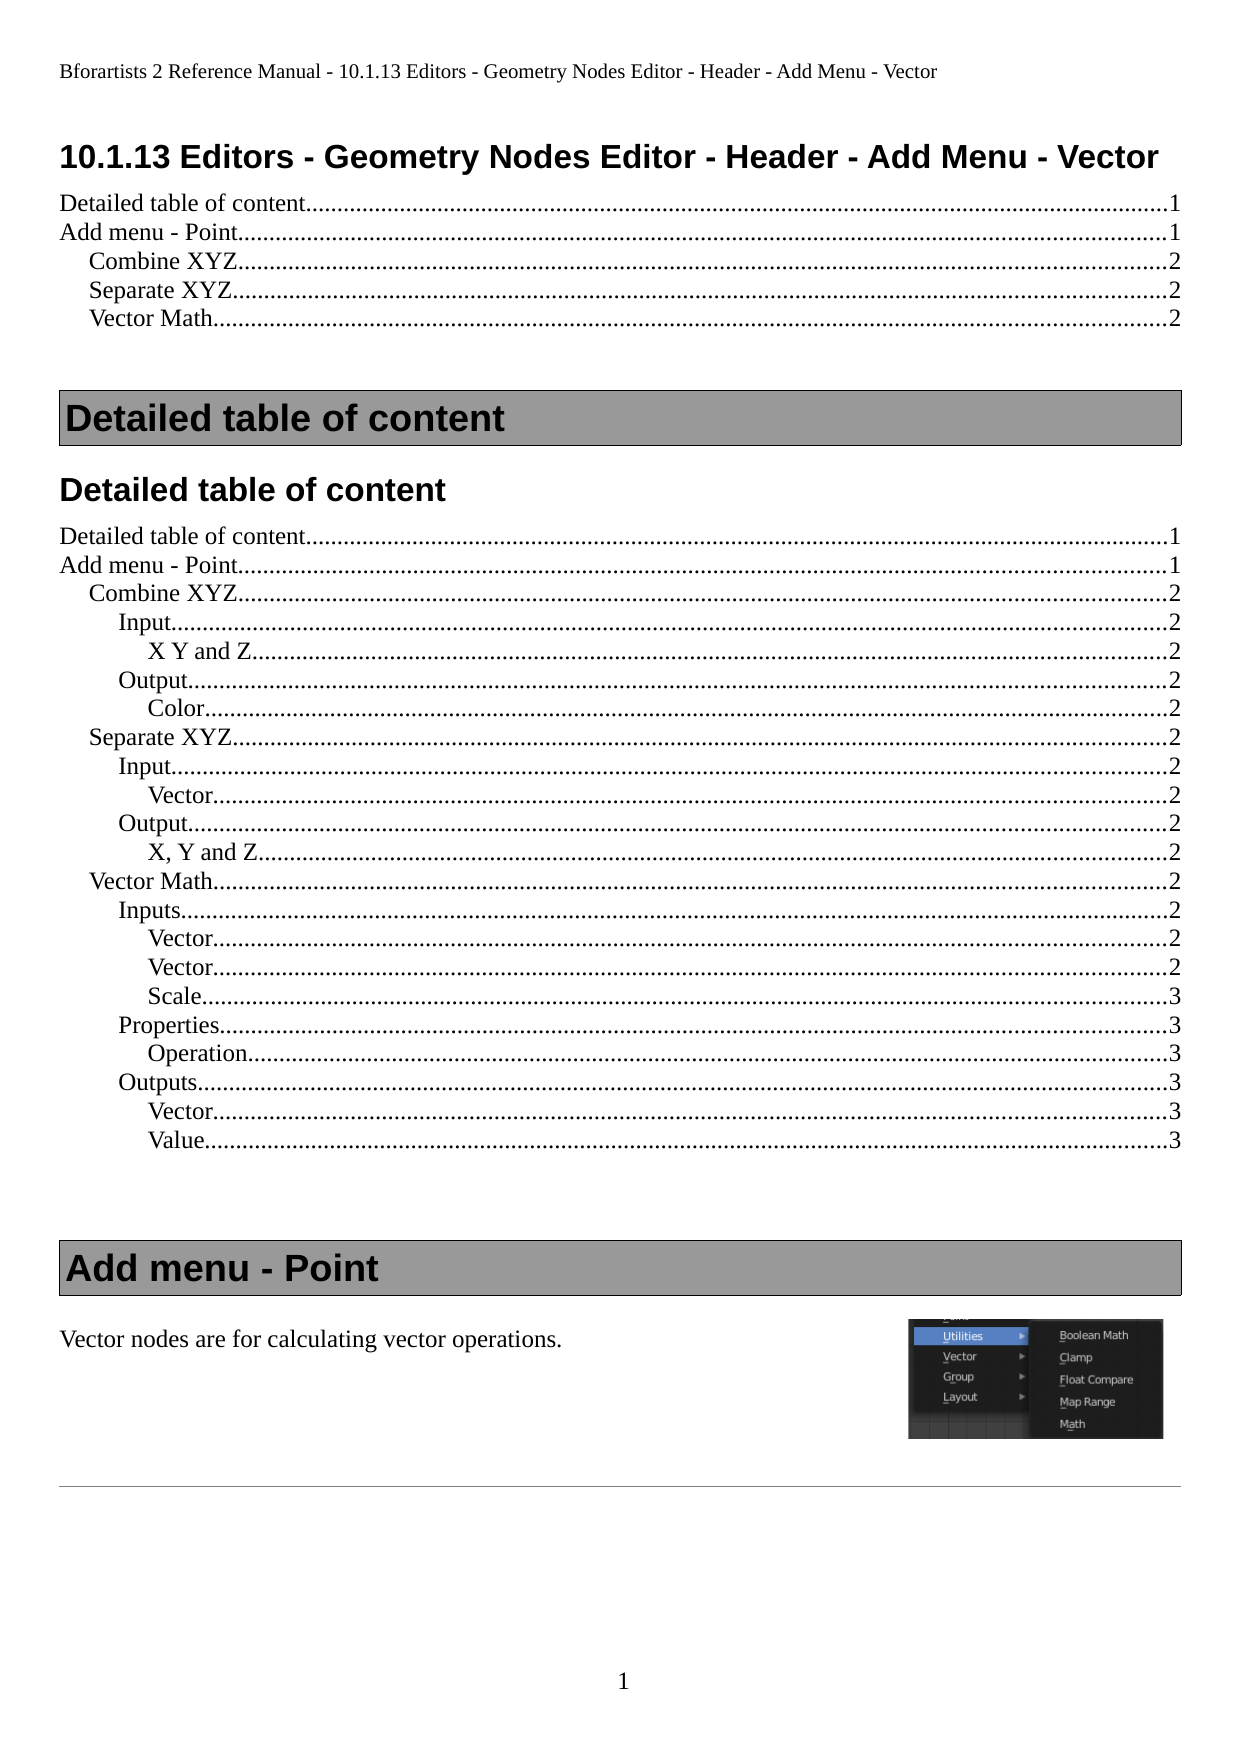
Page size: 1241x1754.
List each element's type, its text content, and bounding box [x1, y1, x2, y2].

text X, Y and Z 2 [147, 837, 1181, 866]
text Vector nodes are for calculating vector operations. [59, 1324, 908, 1353]
text Properties 3 [118, 1010, 1181, 1038]
text Add menu - Point 1 [59, 550, 1181, 578]
text Input 2 [118, 751, 1181, 780]
text Vector Math 2 [88, 866, 1181, 895]
text Outputs 3 [118, 1067, 1181, 1096]
subtitle 10.1.13 Editors - Geometry Nodes Editor - Header - Add Menu - Vector [59, 138, 1181, 176]
text Detailed table of content 1 [59, 521, 1181, 550]
subtitle Detailed table of content [59, 470, 1181, 508]
text Input 2 [118, 607, 1181, 636]
text Vector 2 [147, 952, 1181, 981]
text Output 2 [118, 665, 1181, 693]
text Add menu - Point 1 [59, 217, 1181, 246]
text Inputs 2 [118, 895, 1181, 923]
text Operation 3 [147, 1038, 1181, 1067]
text Value 3 [147, 1125, 1181, 1153]
text Scale 3 [147, 981, 1181, 1010]
text Separate XYZ 2 [88, 275, 1181, 303]
text Vector Math 2 [88, 303, 1181, 332]
text Color 2 [147, 693, 1181, 722]
text Vector 3 [147, 1096, 1181, 1125]
text Vector 2 [147, 780, 1181, 808]
table_header Add menu - Point [60, 1241, 1181, 1295]
text Combine XYZ 2 [88, 246, 1181, 275]
table_header Detailed table of content [60, 391, 1181, 445]
text Combine XYZ 2 [88, 578, 1181, 607]
text Separate XYZ 2 [88, 722, 1181, 751]
text Detailed table of content 1 [59, 188, 1181, 217]
text Output 2 [118, 808, 1181, 837]
text Vector 2 [147, 923, 1181, 952]
text X Y and Z 2 [147, 636, 1181, 665]
picture [908, 1319, 1164, 1439]
